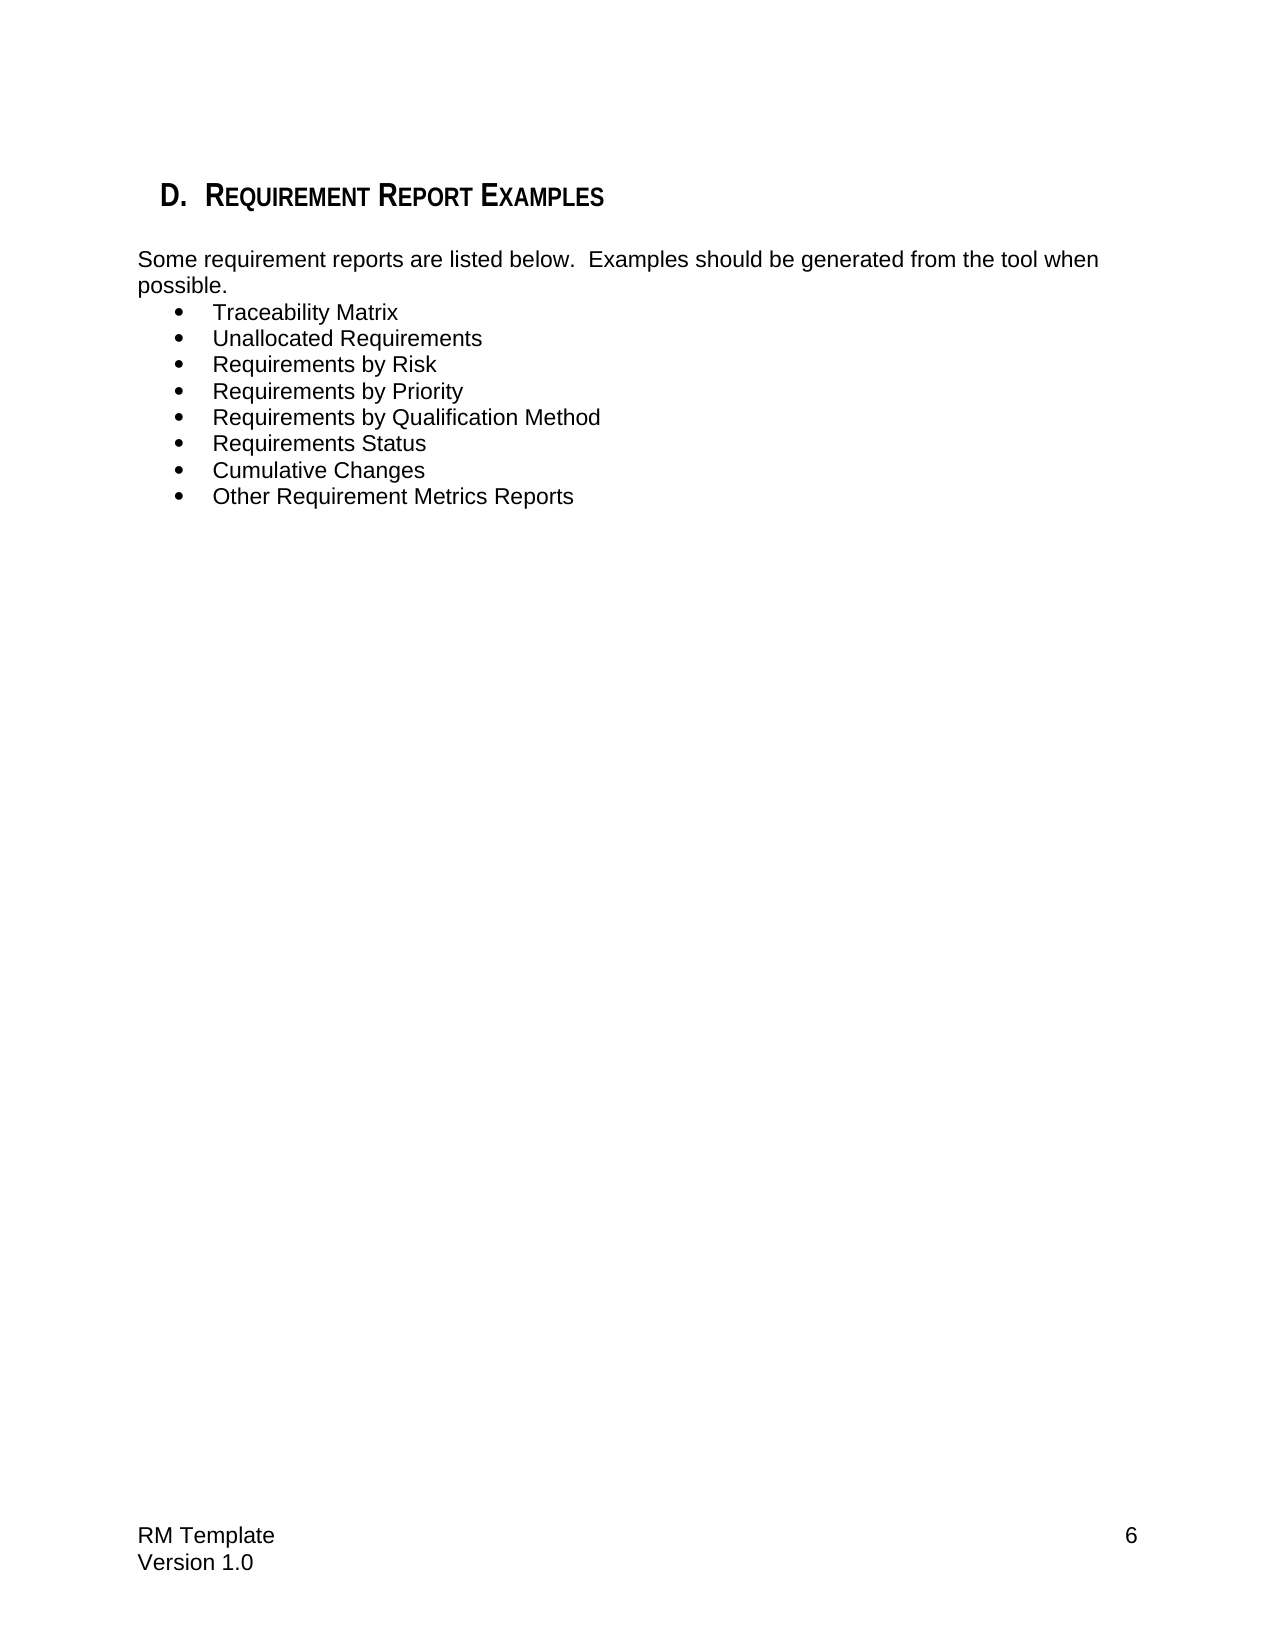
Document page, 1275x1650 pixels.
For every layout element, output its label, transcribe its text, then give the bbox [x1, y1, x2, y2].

list Unallocated Requirements [175, 325, 1138, 351]
list Cumulative Changes [175, 457, 1138, 483]
subtitle Requirement Report Examples [160, 175, 1138, 213]
list Requirements by Risk [175, 351, 1138, 378]
list Requirements by Priority [175, 378, 1138, 404]
list Traceability Matrix [175, 298, 1138, 325]
list Requirements Status [175, 430, 1138, 457]
list Other Requirement Metrics Reports [175, 483, 1138, 509]
text Some requirement reports are listed below. Examples should be generated from the tool when possible. [137, 246, 1138, 298]
list Requirements by Qualification Method [175, 404, 1138, 430]
